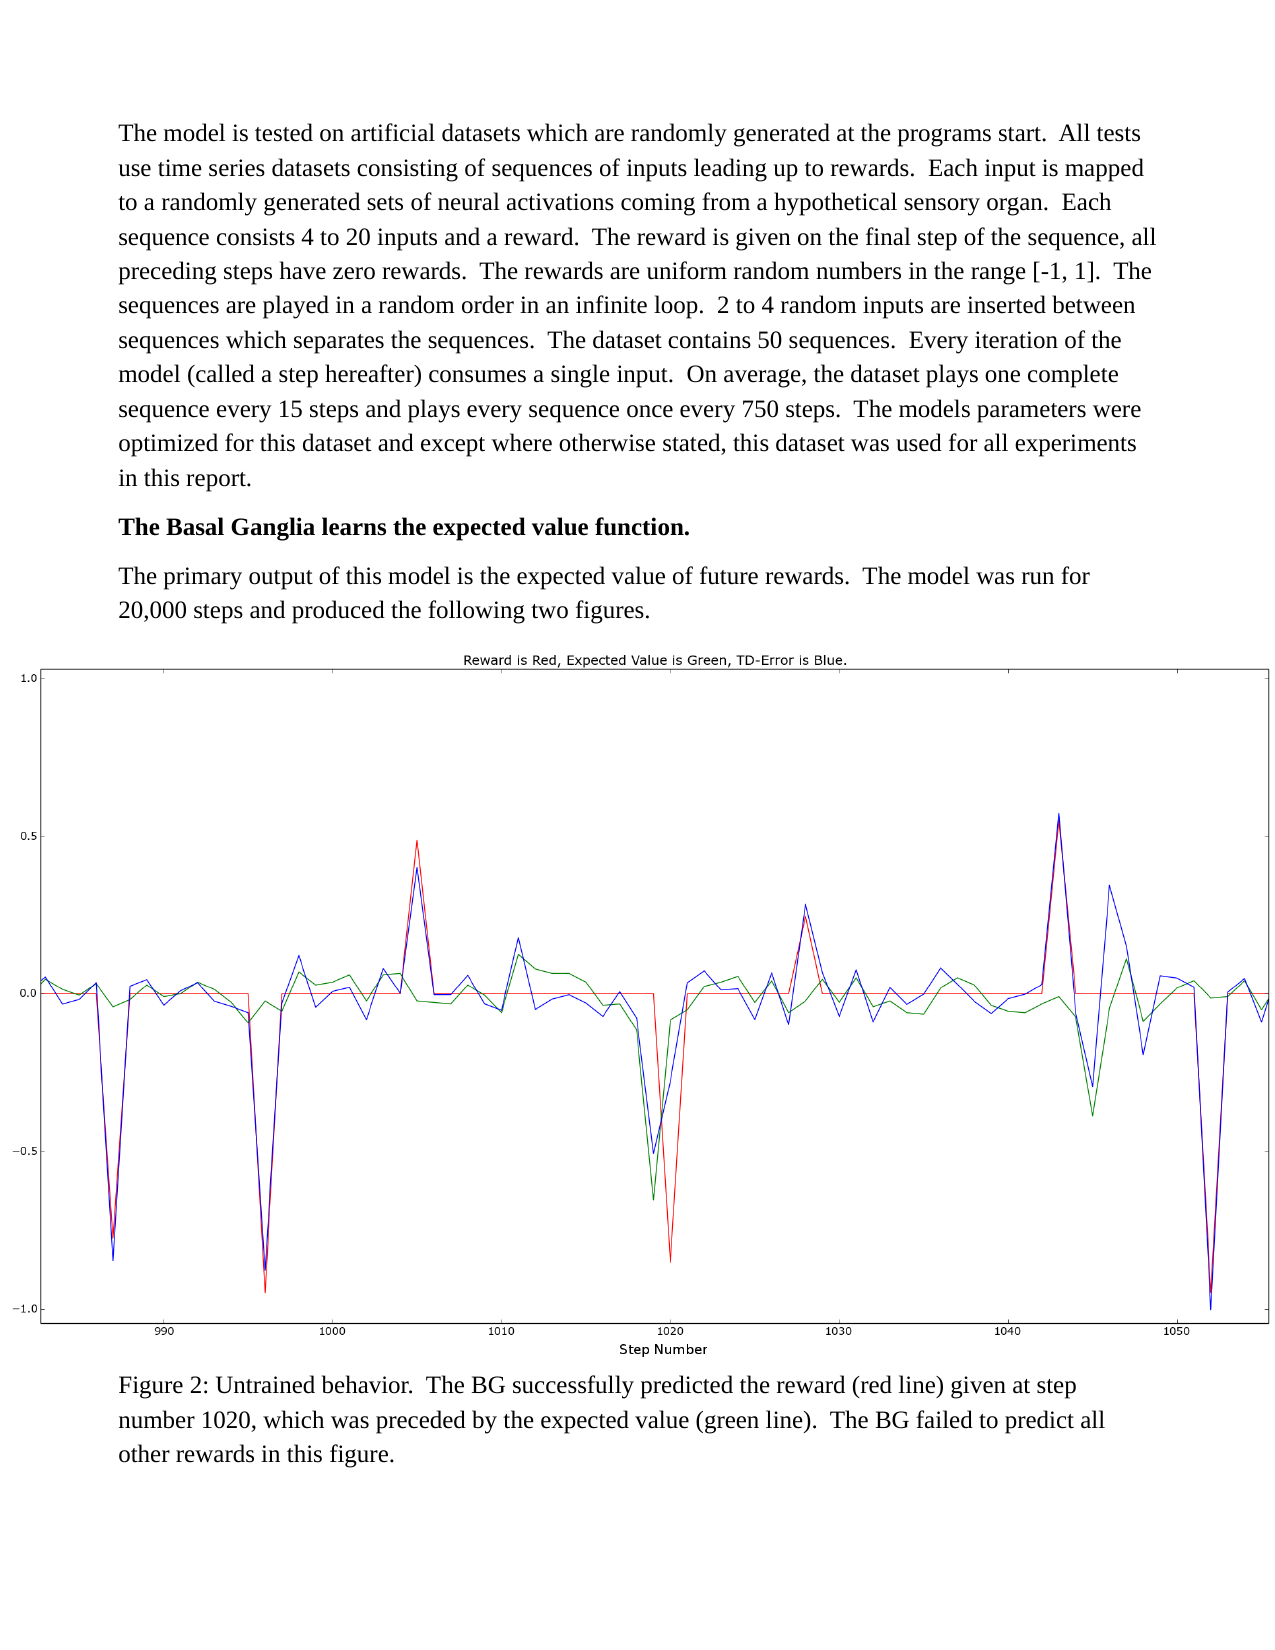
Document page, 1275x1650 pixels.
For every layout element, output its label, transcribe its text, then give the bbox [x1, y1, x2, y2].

text The Basal Ganglia learns the expected value function. [118, 512, 1157, 541]
picture [0, 644, 1275, 1365]
text The primary output of this model is the expected value of future rewards. The model was run for 20,000 steps and produced the following two figures. [118, 561, 1157, 624]
text Figure 2: Untrained behavior. The BG successfully predicted the reward (red line) given at step number 1020, which was preceded by the expected value (green line). The BG failed to predict all other rewards in this figure. [118, 1365, 1157, 1468]
text The model is tested on artificial datasets which are randomly generated at the programs start. All tests use time series datasets consisting of sequences of inputs leading up to rewards. Each input is mapped to a randomly generated sets of neural activations coming from a hypothetical sensory organ. Each sequence consists 4 to 20 inputs and a reward. The reward is given on the final step of the sequence, all preceding steps have zero rewards. The rewards are uniform random numbers in the range [-1, 1]. The sequences are played in a random order in an infinite loop. 2 to 4 random inputs are inserted between sequences which separates the sequences. The dataset contains 50 sequences. Every iteration of the model (called a step hereafter) consumes a single input. On average, the dataset plays one complete sequence every 15 steps and plays every sequence once every 750 steps. The models parameters were optimized for this dataset and except where otherwise stated, this dataset was used for all experiments in this report. [118, 118, 1157, 492]
